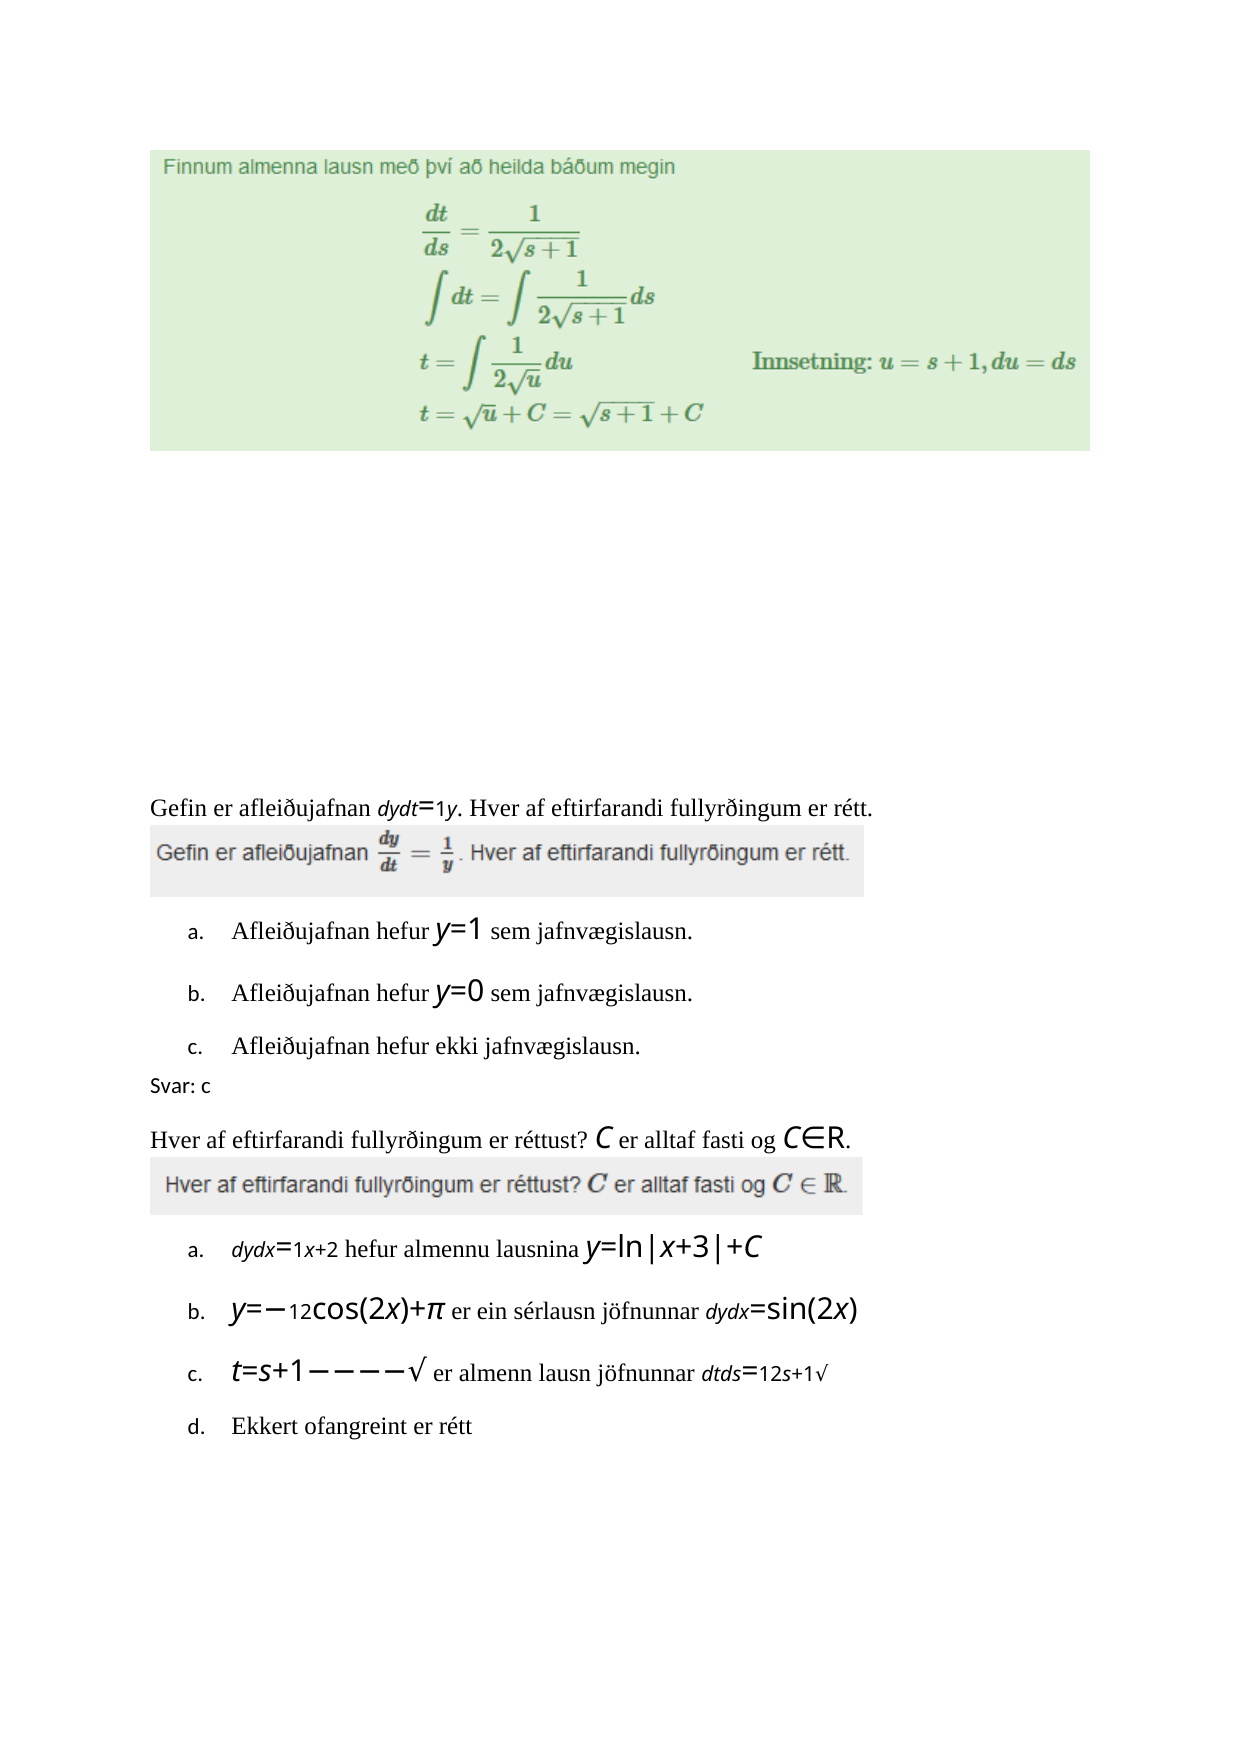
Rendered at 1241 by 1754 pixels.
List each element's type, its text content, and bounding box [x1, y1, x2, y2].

list Afleiðujafnan hefur y=1 sem jafnvægislausn. [187, 907, 1090, 948]
list y=−12cos(2x)+π er ein sérlausn jöfnunnar dydx=sin(2x) [187, 1287, 1090, 1328]
text Gefin er afleiðujafnan dydt=1y. Hver af eftirfarandi fullyrðingum er rétt. [150, 784, 1090, 897]
text Hver af eftirfarandi fullyrðingum er réttust? C er alltaf fasti og C∈R. [150, 1116, 1090, 1215]
list Ekkert ofangreint er rétt [187, 1411, 1090, 1440]
text Svar: c [150, 1071, 1090, 1099]
list Afleiðujafnan hefur y=0 sem jafnvægislausn. [187, 969, 1090, 1010]
list t=s+1−−−−√ er almenn lausn jöfnunnar dtds=12s+1√ [187, 1349, 1090, 1390]
list dydx=1x+2 hefur almennu lausnina y=ln|x+3|+C [187, 1225, 1090, 1266]
list Afleiðujafnan hefur ekki jafnvægislausn. [187, 1031, 1090, 1060]
